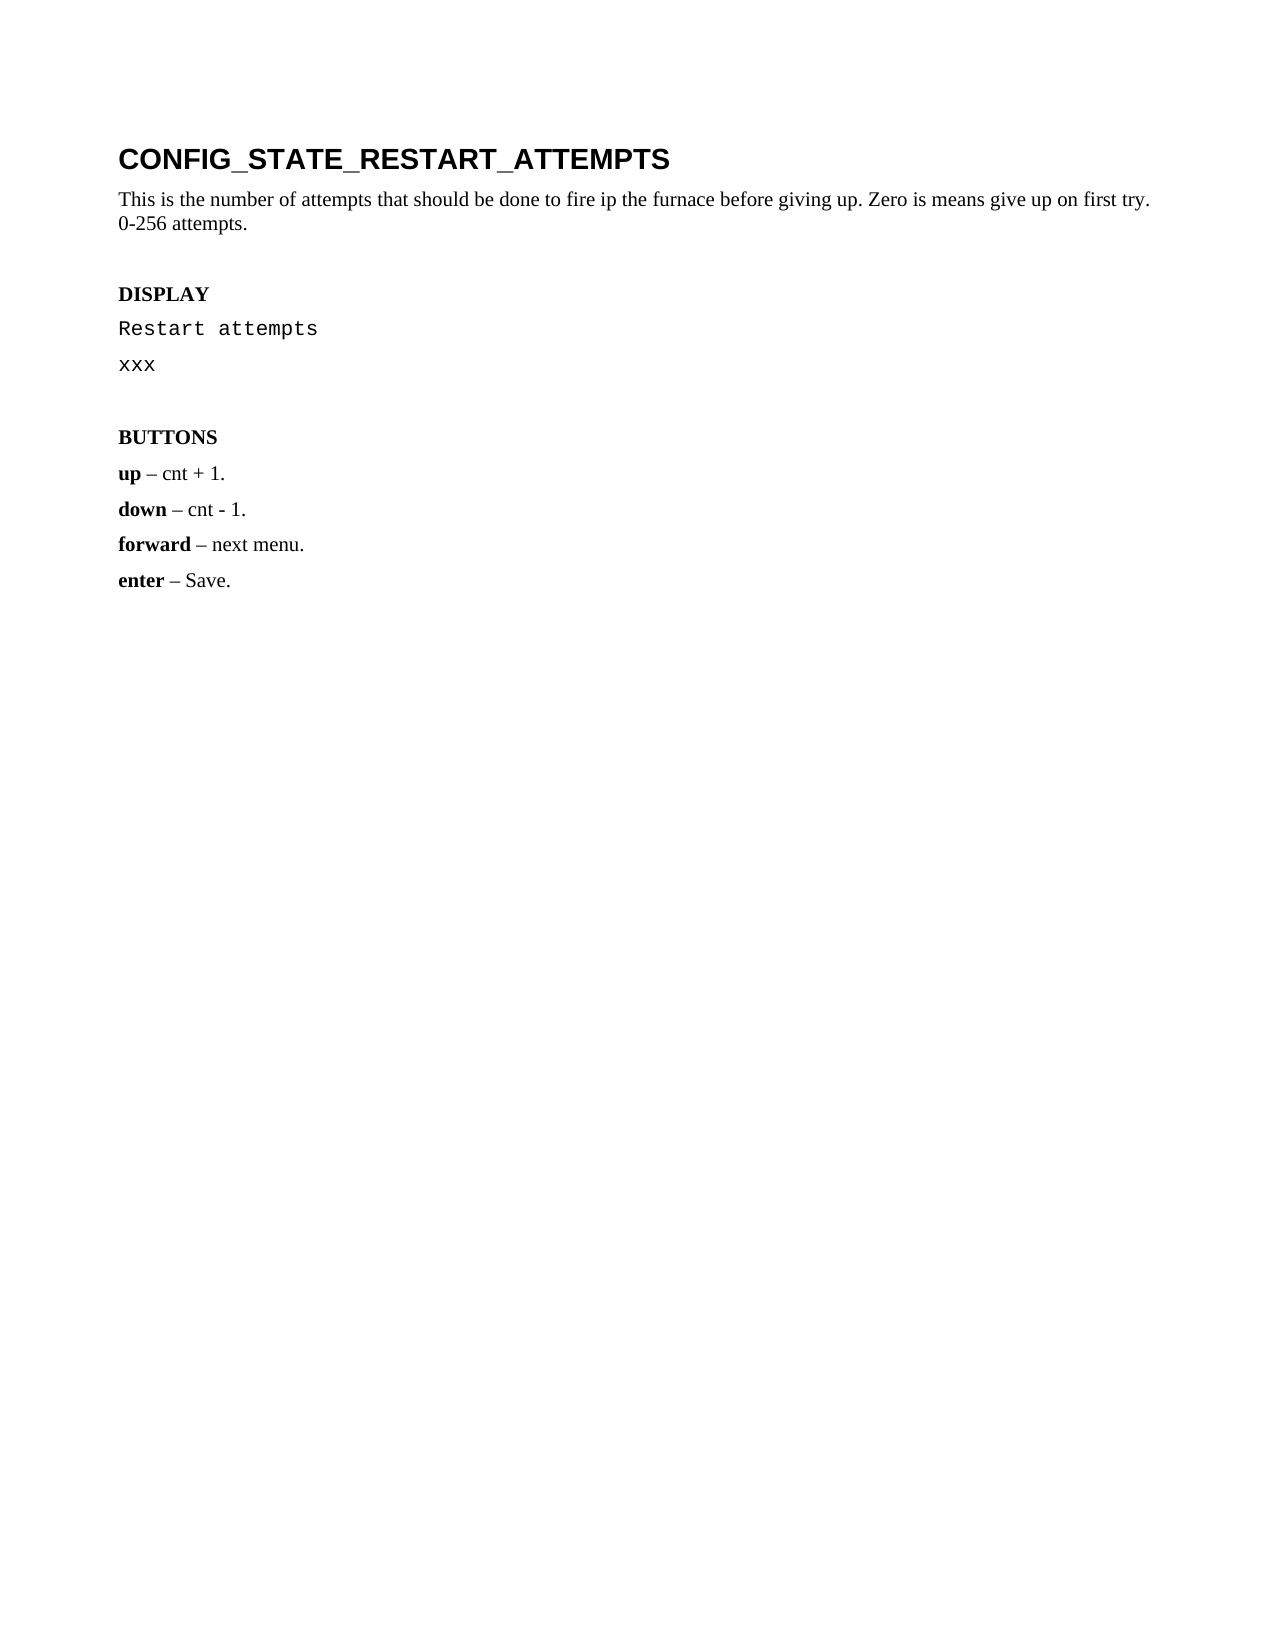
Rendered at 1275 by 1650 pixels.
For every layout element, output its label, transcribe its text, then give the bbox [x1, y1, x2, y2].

subtitle CONFIG_STATE_RESTART_ATTEMPTS [118, 143, 1157, 176]
text forward – next menu. [118, 533, 1157, 556]
text up – cnt + 1. [118, 462, 1157, 485]
text DISPLAY [118, 283, 1157, 306]
text Restart attempts [118, 318, 1157, 342]
text xxx [118, 354, 1157, 378]
text BUTTONS [118, 426, 1157, 449]
text This is the number of attempts that should be done to fire ip the furnace before giving up. Zero is means give up on first try. 0-256 attempts. [118, 188, 1157, 234]
text down – cnt - 1. [118, 497, 1157, 521]
text enter – Save. [118, 569, 1157, 592]
